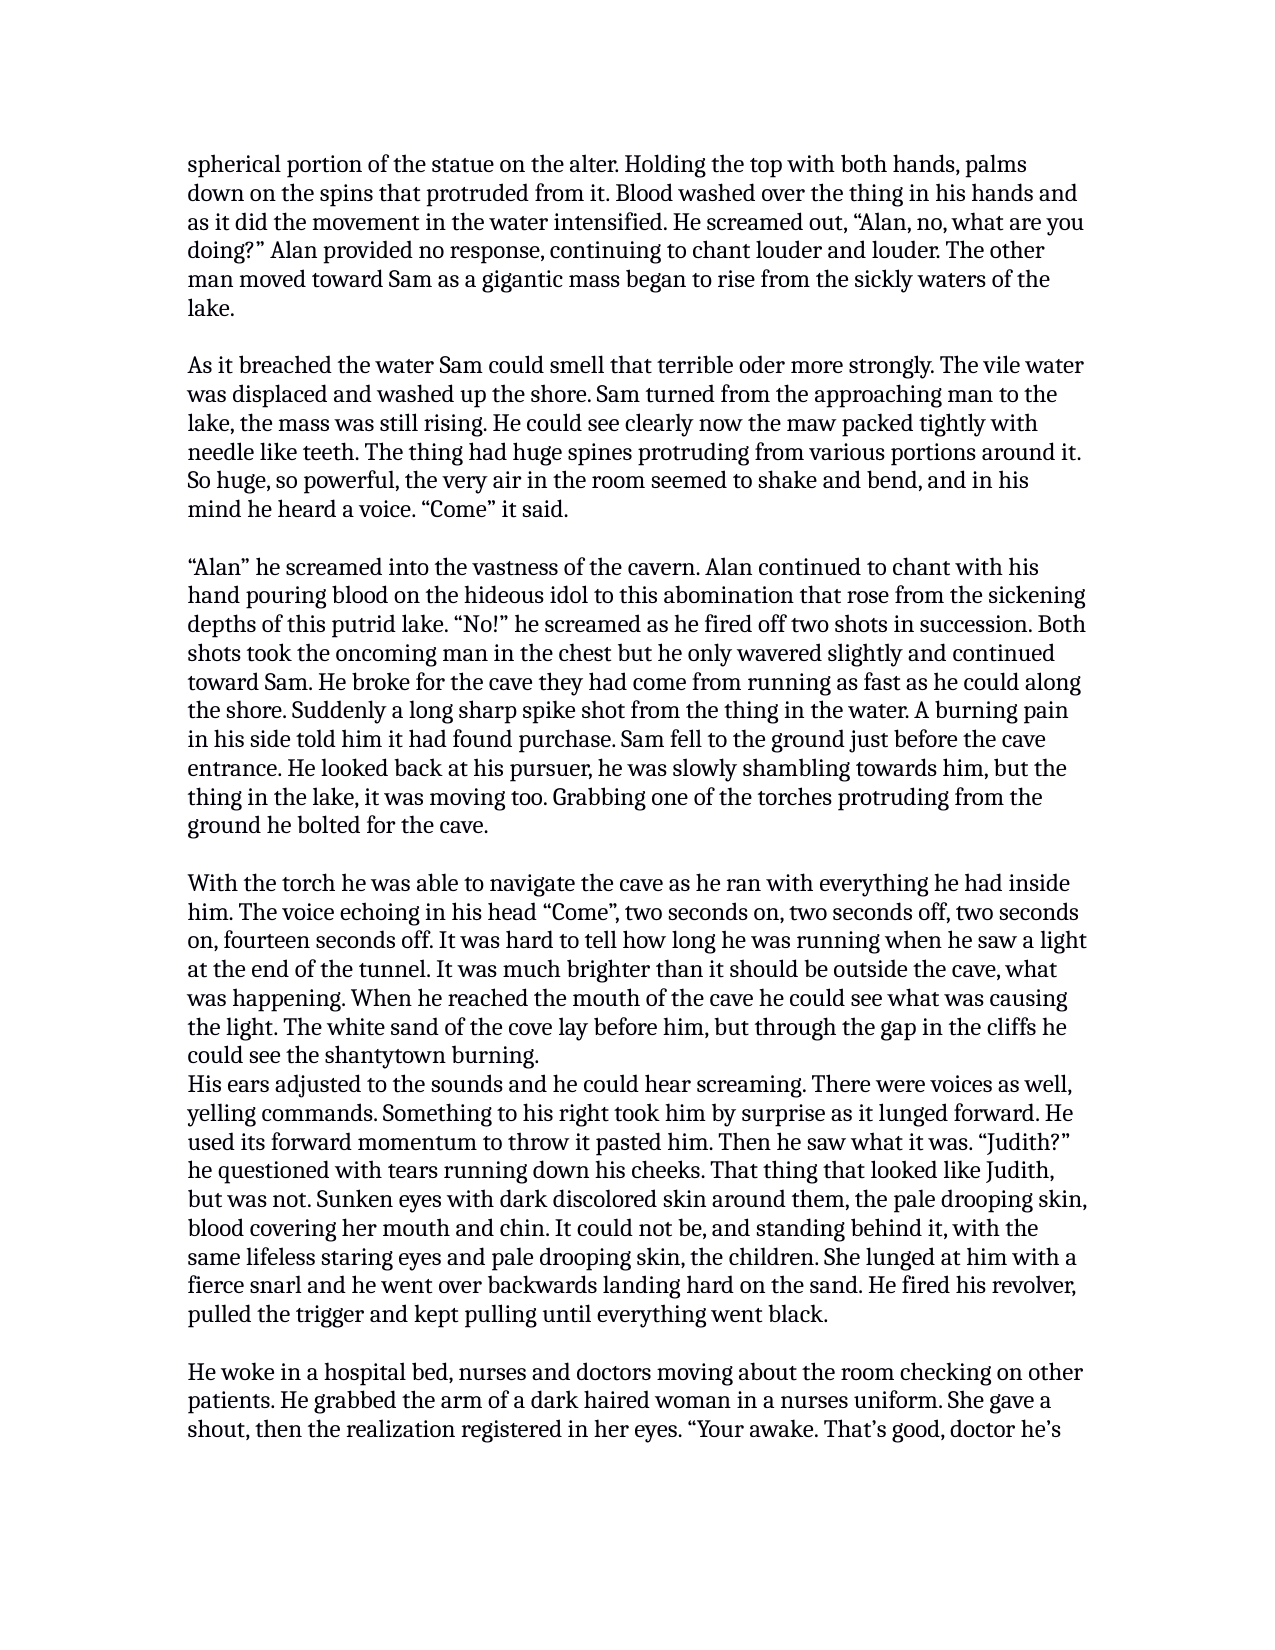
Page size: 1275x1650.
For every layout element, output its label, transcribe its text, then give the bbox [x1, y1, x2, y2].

text spherical portion of the statue on the alter. Holding the top with both hands, palms down on the spins that protruded from it. Blood washed over the thing in his hands and as it did the movement in the water intensified. He screamed out, “Alan, no, what are you doing?” Alan provided no response, continuing to chant louder and louder. The other man moved toward Sam as a gigantic mass began to rise from the sickly waters of the lake. [187, 150, 1087, 322]
text “Alan” he screamed into the vastness of the cavern. Alan continued to chant with his hand pouring blood on the hideous idol to this abomination that rose from the sickening depths of this putrid lake. “No!” he screamed as he fired off two shots in succession. Both shots took the oncoming man in the chest but he only wavered slightly and continued toward Sam. He broke for the cave they had come from running as fast as he could along the shore. Suddenly a long sharp spike shot from the thing in the water. A burning pain in his side told him it had found purchase. Sam fell to the ground just before the cave entrance. He looked back at his pursuer, he was slowly shambling towards him, but the thing in the lake, it was moving too. Grabbing one of the torches protruding from the ground he bolted for the cave. [187, 552, 1087, 840]
text As it breached the water Sam could smell that terrible oder more strongly. The vile water was displaced and washed up the shore. Sam turned from the approaching man to the lake, the mass was still rising. He could see clearly now the maw packed tightly with needle like teeth. The thing had huge spines protruding from various portions around it. So huge, so powerful, the very air in the room seemed to shake and bend, and in his mind he heard a voice. “Come” it said. [187, 351, 1087, 524]
text With the torch he was able to navigate the cave as he ran with everything he had inside him. The voice echoing in his head “Come”, two seconds on, two seconds off, two seconds on, fourteen seconds off. It was hard to tell how long he was running when he saw a light at the end of the tunnel. It was much brighter than it should be outside the cave, what was happening. When he reached the mouth of the cave he could see what was causing the light. The white sand of the cove lay before him, but through the gap in the cliffs he could see the shantytown burning. [187, 869, 1087, 1070]
text He woke in a hospital bed, nurses and doctors moving about the room checking on other patients. He grabbed the arm of a dark haired woman in a nurses uniform. She gave a shout, then the realization registered in her eyes. “Your awake. That’s good, doctor he’s [187, 1357, 1087, 1444]
text His ears adjusted to the sounds and he could hear screaming. There were voices as well, yelling commands. Something to his right took him by surprise as it lunged forward. He used its forward momentum to throw it pasted him. Then he saw what it was. “Judith?” he questioned with tears running down his cheeks. That thing that looked like Judith, but was not. Sunken eyes with dark discolored skin around them, the pale drooping skin, blood covering her mouth and chin. It could not be, and standing behind it, with the same lifeless staring eyes and pale drooping skin, the children. She lunged at him with a fierce snarl and he went over backwards landing hard on the sand. He fired his revolver, pulled the trigger and kept pulling until everything went black. [187, 1070, 1087, 1329]
